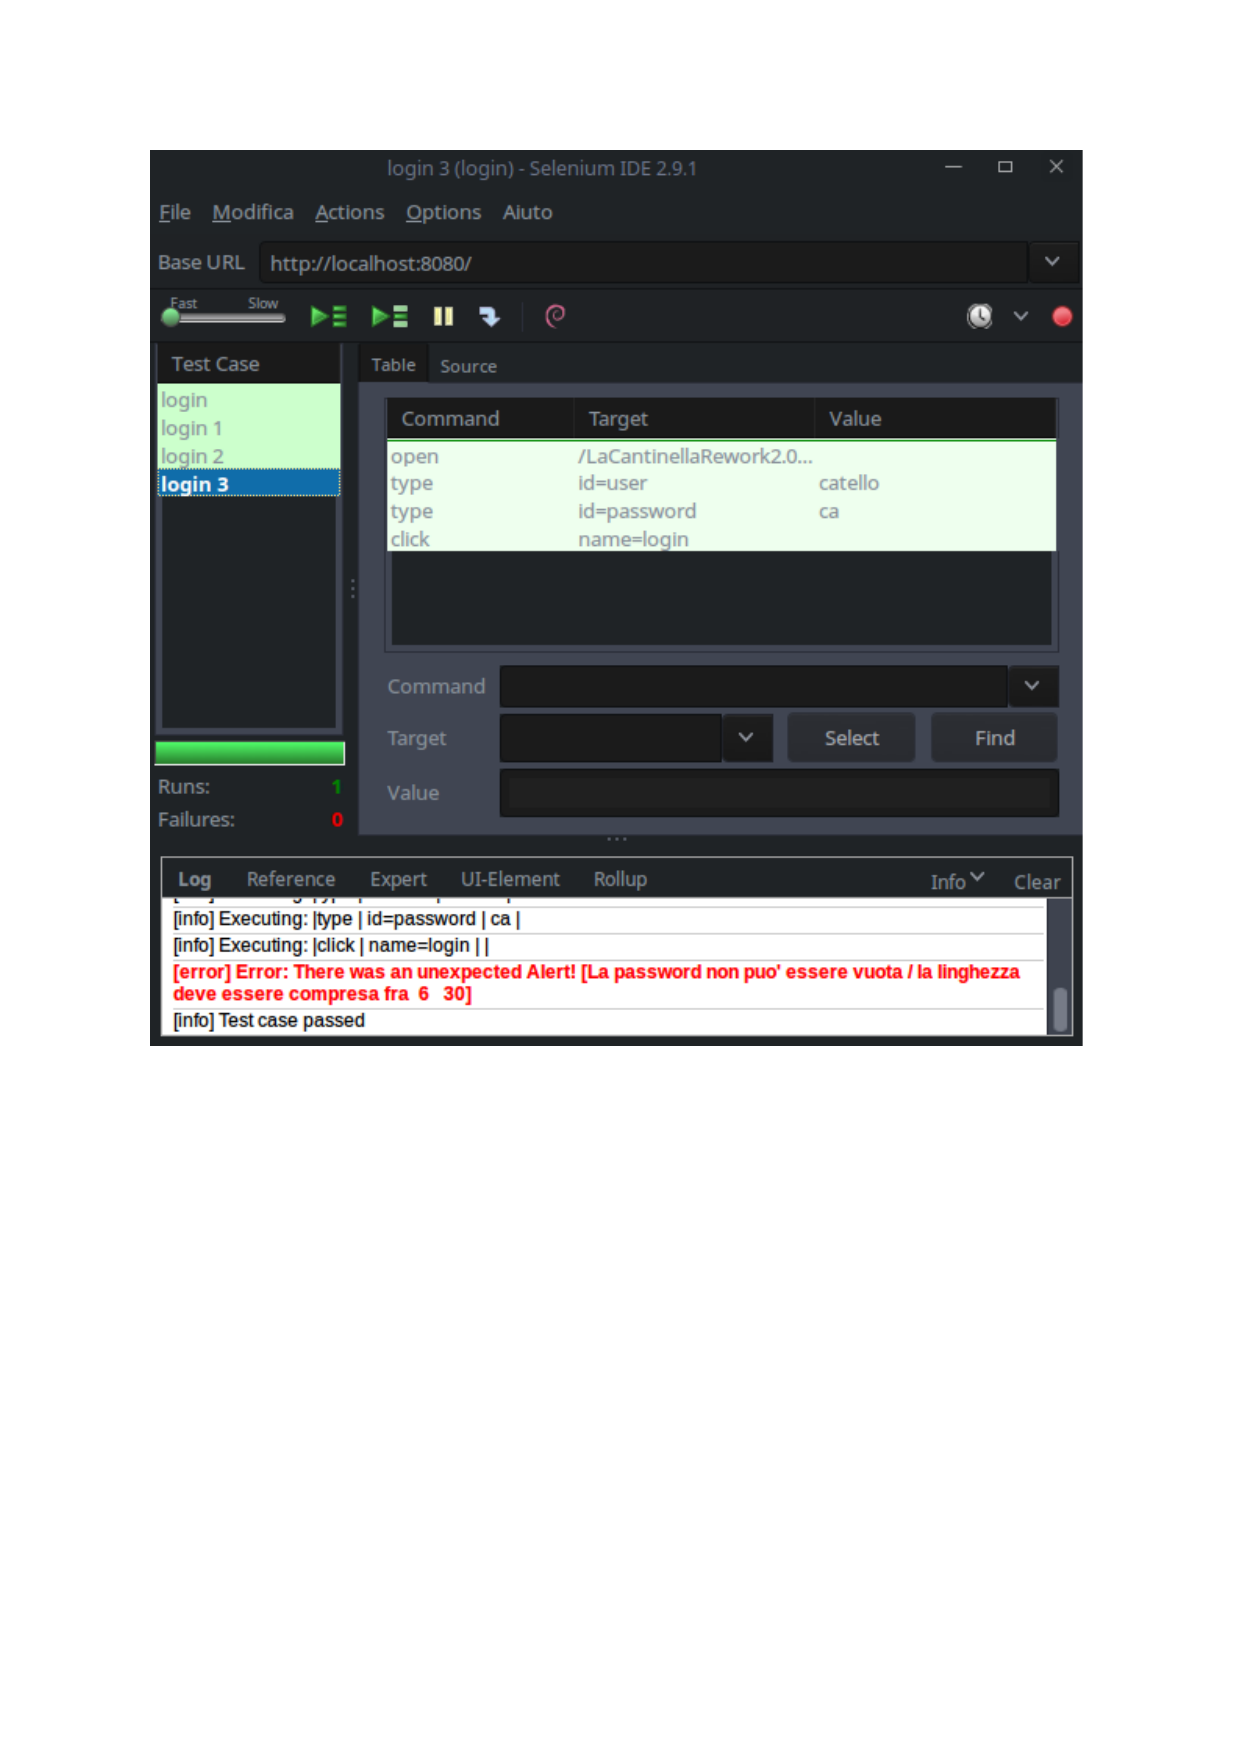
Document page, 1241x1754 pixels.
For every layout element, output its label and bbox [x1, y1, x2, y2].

picture [150, 150, 1083, 1046]
